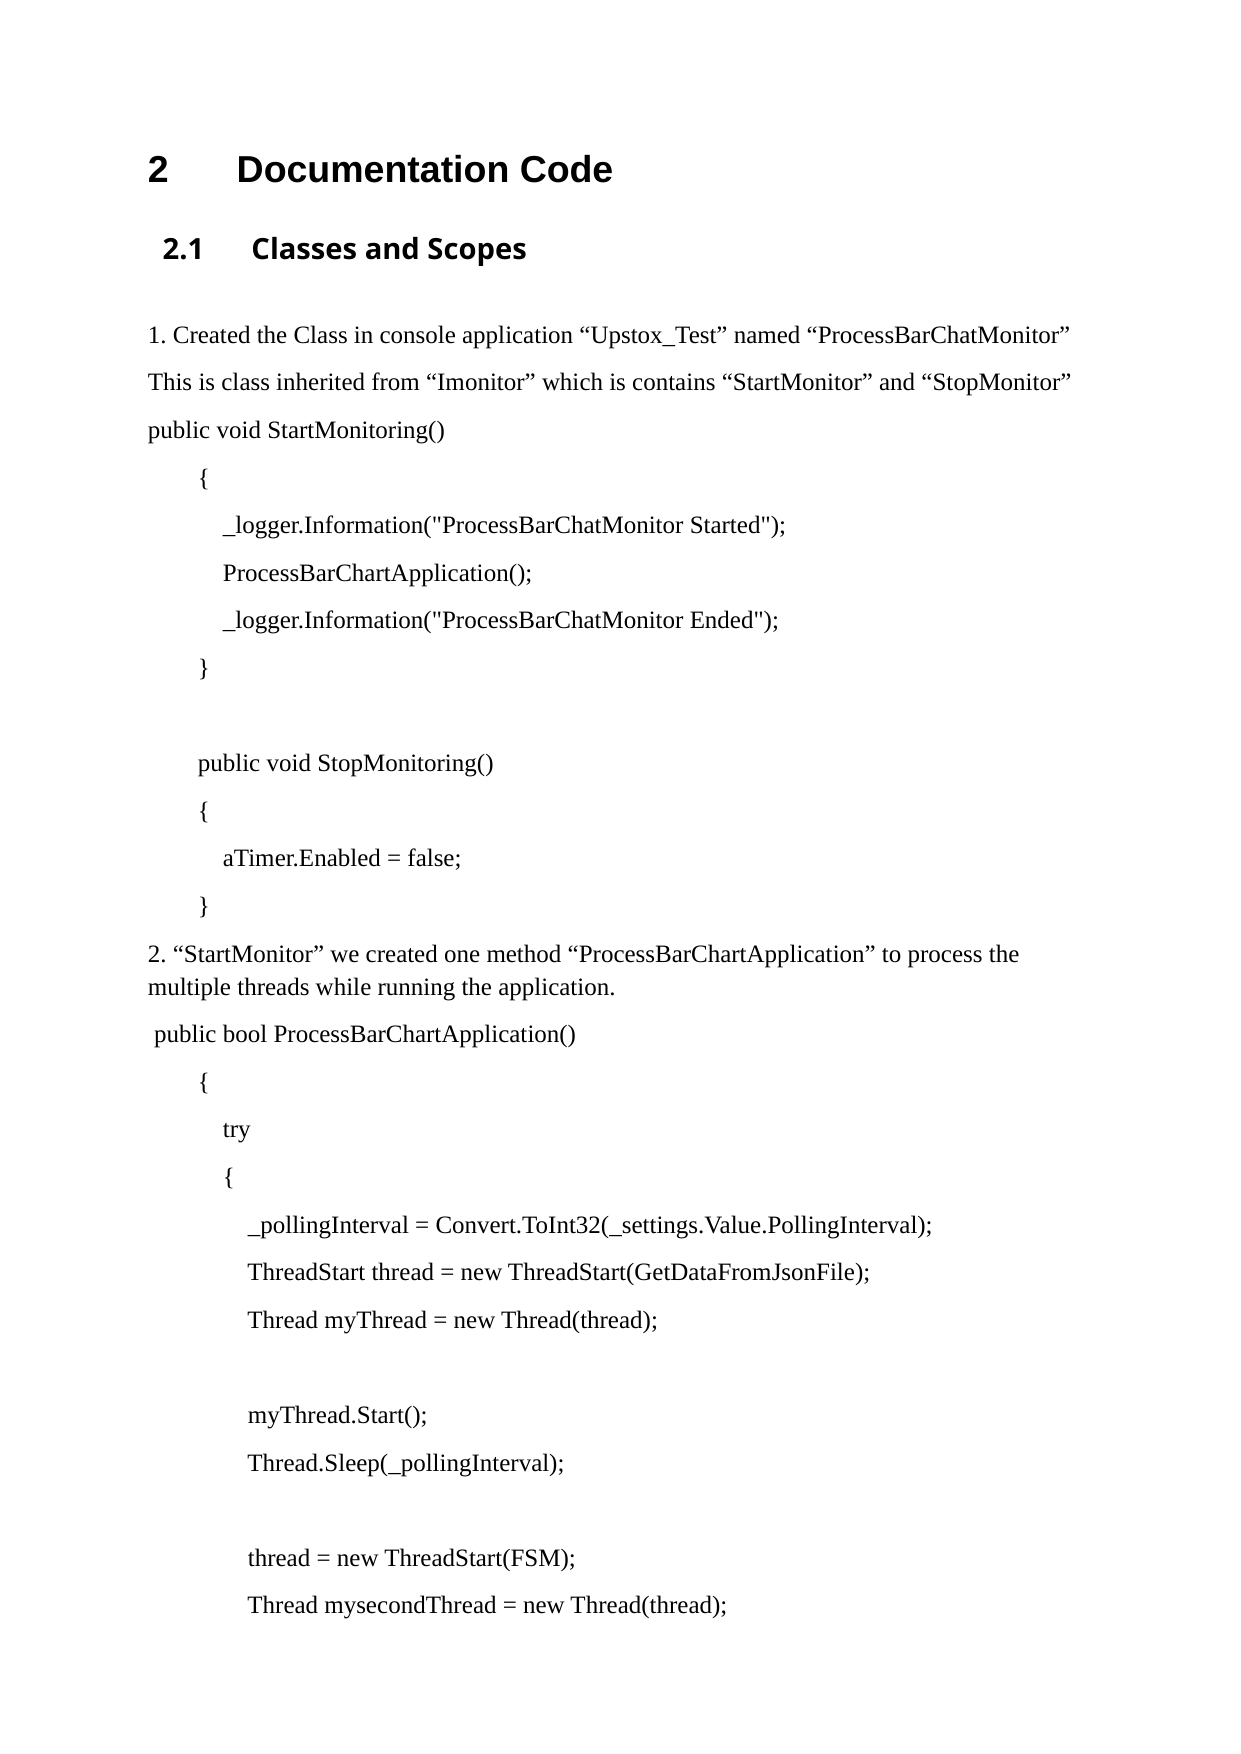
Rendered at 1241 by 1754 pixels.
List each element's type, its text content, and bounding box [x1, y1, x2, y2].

text { [148, 463, 1092, 491]
text _logger.Information("ProcessBarChatMonitor Started"); [148, 510, 1092, 539]
text public void StopMonitoring() [148, 748, 1092, 777]
text } [148, 653, 1092, 682]
text { [148, 1162, 1092, 1191]
text 1. Created the Class in console application “Upstox_Test” named “ProcessBarChatMonitor” [148, 320, 1092, 348]
text This is class inherited from “Imonitor” which is contains “StartMonitor” and “StopMonitor” [148, 367, 1092, 396]
text Thread myThread = new Thread(thread); [148, 1305, 1092, 1334]
text public bool ProcessBarChartApplication() [148, 1019, 1092, 1048]
text { [148, 1067, 1092, 1096]
text aTimer.Enabled = false; [148, 843, 1092, 872]
text } [148, 891, 1092, 920]
text Thread.Sleep(_pollingInterval); [148, 1448, 1092, 1476]
subtitle Classes and Scopes [162, 228, 1092, 268]
subtitle Documentation Code [148, 148, 1092, 191]
text { [148, 796, 1092, 824]
text myThread.Start(); [148, 1400, 1092, 1429]
text ThreadStart thread = new ThreadStart(GetDataFromJsonFile); [148, 1257, 1092, 1286]
text ProcessBarChartApplication(); [148, 558, 1092, 587]
text _pollingInterval = Convert.ToInt32(_settings.Value.PollingInterval); [148, 1210, 1092, 1238]
text try [148, 1114, 1092, 1143]
text thread = new ThreadStart(FSM); [148, 1543, 1092, 1572]
text 2. “StartMonitor” we created one method “ProcessBarChartApplication” to process the multiple threads while running the application. [148, 939, 1092, 1000]
text _logger.Information("ProcessBarChatMonitor Ended"); [148, 605, 1092, 634]
text Thread mysecondThread = new Thread(thread); [148, 1591, 1092, 1619]
text public void StartMonitoring() [148, 415, 1092, 444]
